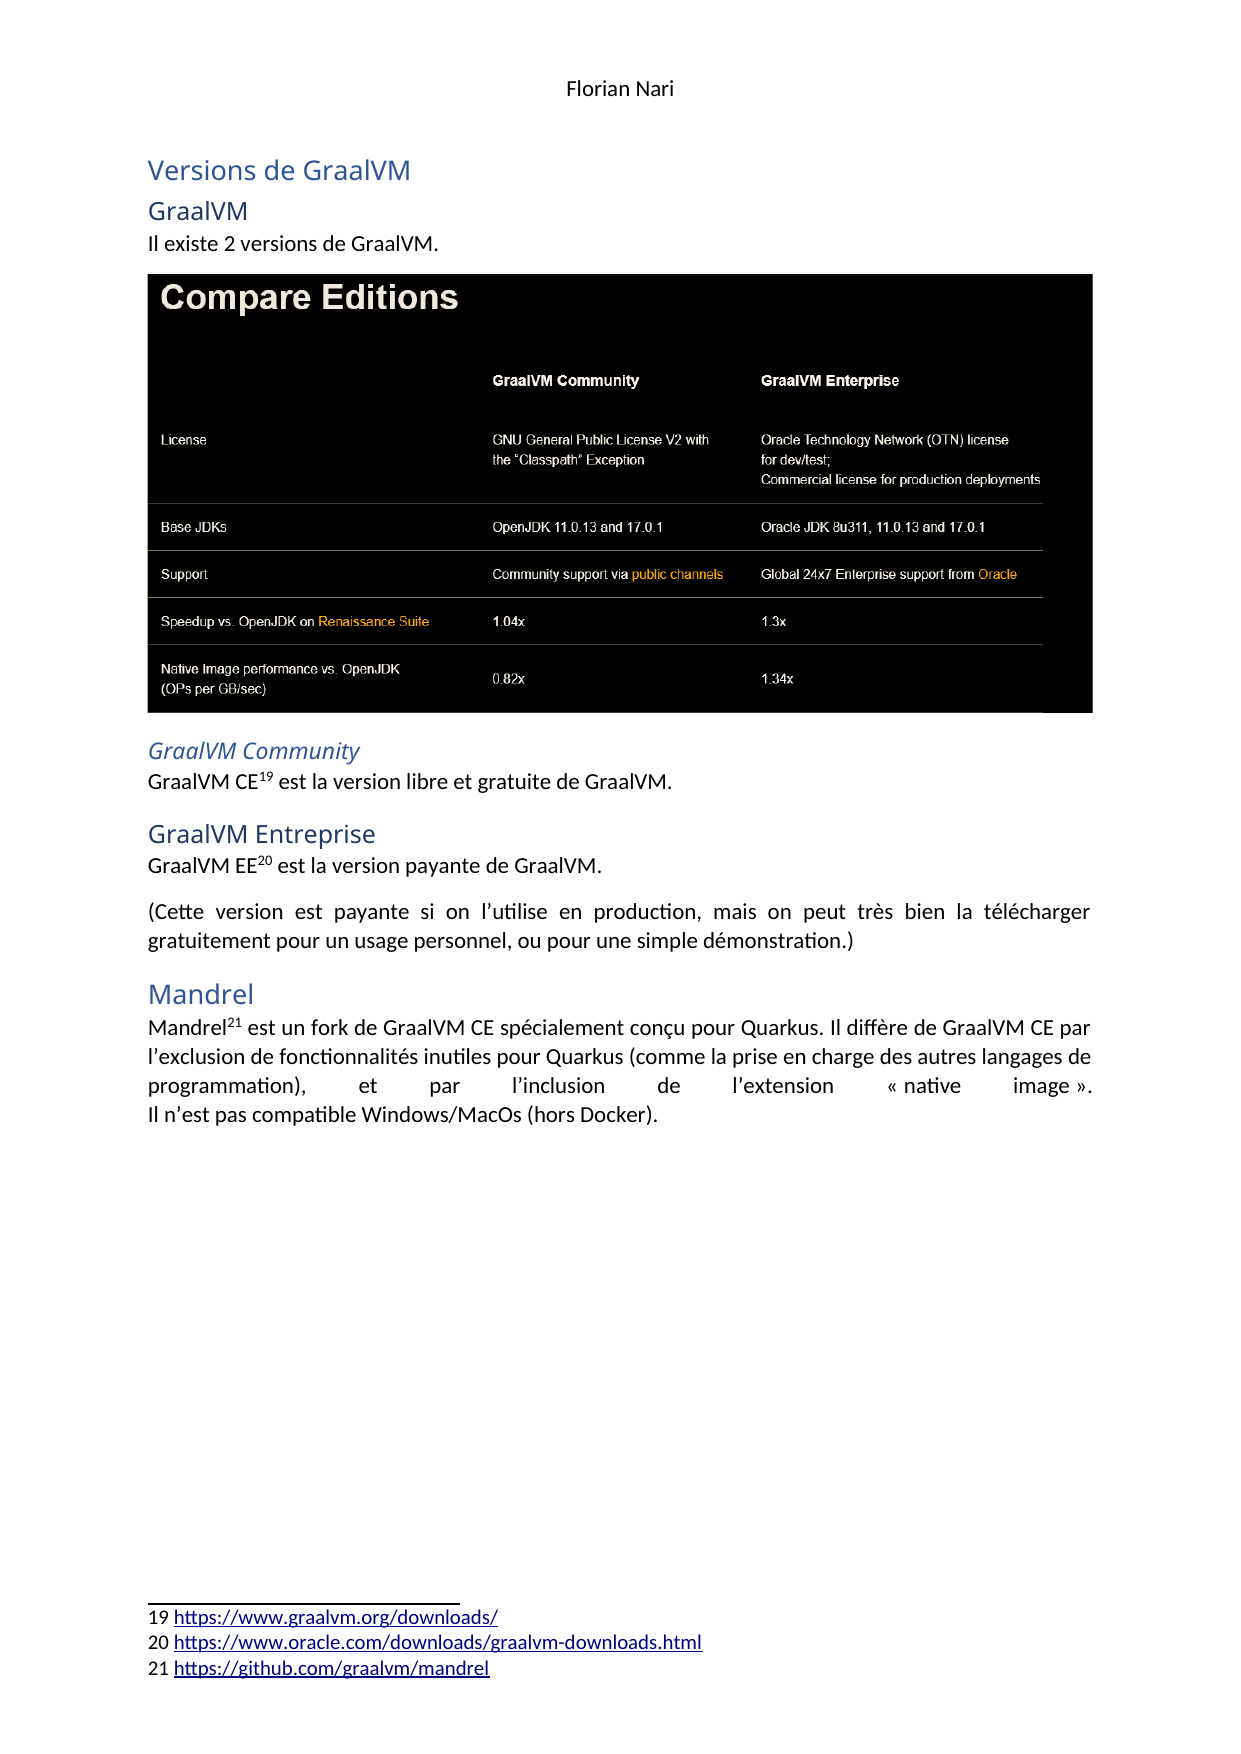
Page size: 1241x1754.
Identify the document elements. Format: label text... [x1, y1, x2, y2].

text https://www.graalvm.org/downloads/ [148, 1604, 1093, 1629]
subtitle GraalVM Entreprise [148, 816, 1093, 851]
text Mandrel est un fork de GraalVM CE spécialement conçu pour Quarkus. Il diffère de GraalVM CE par l’exclusion de fonctionnalités inutiles pour Quarkus (comme la prise en charge des autres langages de programmation), et par l’inclusion de l’extension « native image ». Il n’est pas compatible Windows/MacOs (hors Docker). [148, 1013, 1093, 1128]
subtitle GraalVM [148, 194, 1093, 228]
text GraalVM CE est la version libre et gratuite de GraalVM. [148, 767, 1093, 795]
text (Cette version est payante si on l’utilise en production, mais on peut très bien la télécharger gratuitement pour un usage personnel, ou pour une simple démonstration.) [148, 897, 1093, 954]
subtitle GraalVM Community [148, 734, 1093, 766]
text https://github.com/graalvm/mandrel [148, 1655, 1093, 1680]
text Il existe 2 versions de GraalVM. [148, 229, 1093, 257]
subtitle Versions de GraalVM [148, 152, 1093, 189]
text GraalVM EE est la version payante de GraalVM. [148, 851, 1093, 879]
text https://www.oracle.com/downloads/graalvm-downloads.html [148, 1629, 1093, 1655]
subtitle Mandrel [148, 976, 1093, 1012]
